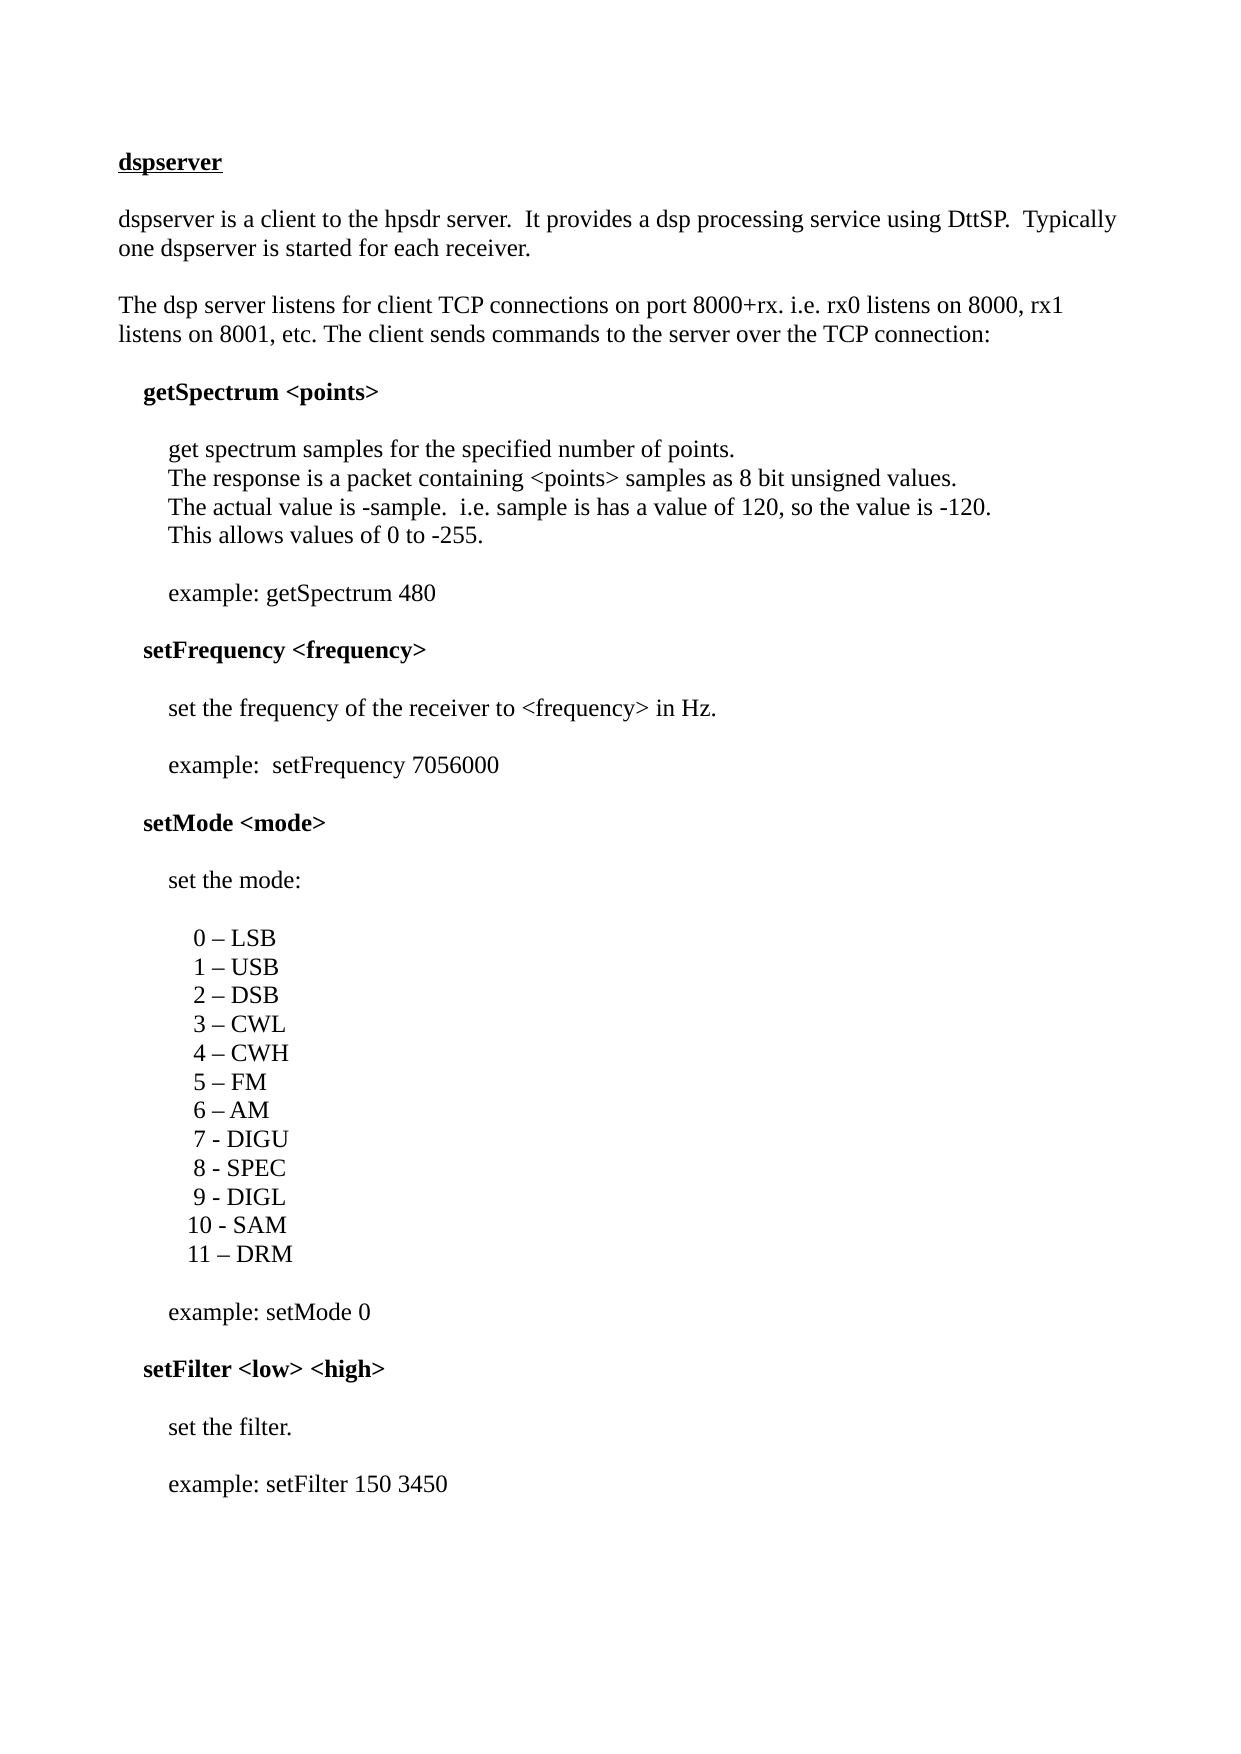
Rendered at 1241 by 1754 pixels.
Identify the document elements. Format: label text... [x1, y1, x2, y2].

text 11 – DRM [118, 1239, 1122, 1268]
text 5 – FM [118, 1067, 1122, 1096]
text example: setMode 0 [118, 1297, 1122, 1326]
text 2 – DSB [118, 981, 1122, 1009]
text example: setFrequency 7056000 [118, 751, 1122, 779]
text dspserver [118, 147, 1122, 176]
text The response is a packet containing <points> samples as 8 bit unsigned values. [118, 463, 1122, 492]
text The actual value is -sample. i.e. sample is has a value of 120, so the value is -120. [118, 492, 1122, 521]
text 6 – AM [118, 1096, 1122, 1124]
text set the mode: [118, 866, 1122, 894]
text set the filter. [118, 1412, 1122, 1441]
text 7 - DIGU [118, 1124, 1122, 1153]
text 0 – LSB [118, 923, 1122, 952]
text getSpectrum <points> [118, 377, 1122, 406]
text 8 - SPEC [118, 1153, 1122, 1182]
text 10 - SAM [118, 1211, 1122, 1239]
text The dsp server listens for client TCP connections on port 8000+rx. i.e. rx0 listens on 8000, rx1 listens on 8001, etc. The client sends commands to the server over the TCP connection: [118, 291, 1122, 348]
text 1 – USB [118, 952, 1122, 981]
text example: getSpectrum 480 [118, 578, 1122, 607]
text 4 – CWH [118, 1038, 1122, 1067]
text setFilter <low> <high> [118, 1354, 1122, 1383]
text example: setFilter 150 3450 [118, 1469, 1122, 1498]
text set the frequency of the receiver to <frequency> in Hz. [118, 693, 1122, 722]
text get spectrum samples for the specified number of points. [118, 434, 1122, 463]
text setFrequency <frequency> [118, 636, 1122, 664]
text 3 – CWL [118, 1009, 1122, 1038]
text setMode <mode> [118, 808, 1122, 837]
text This allows values of 0 to -255. [118, 521, 1122, 549]
text 9 - DIGL [118, 1182, 1122, 1211]
text dspserver is a client to the hpsdr server. It provides a dsp processing service using DttSP. Typically one dspserver is started for each receiver. [118, 204, 1122, 262]
